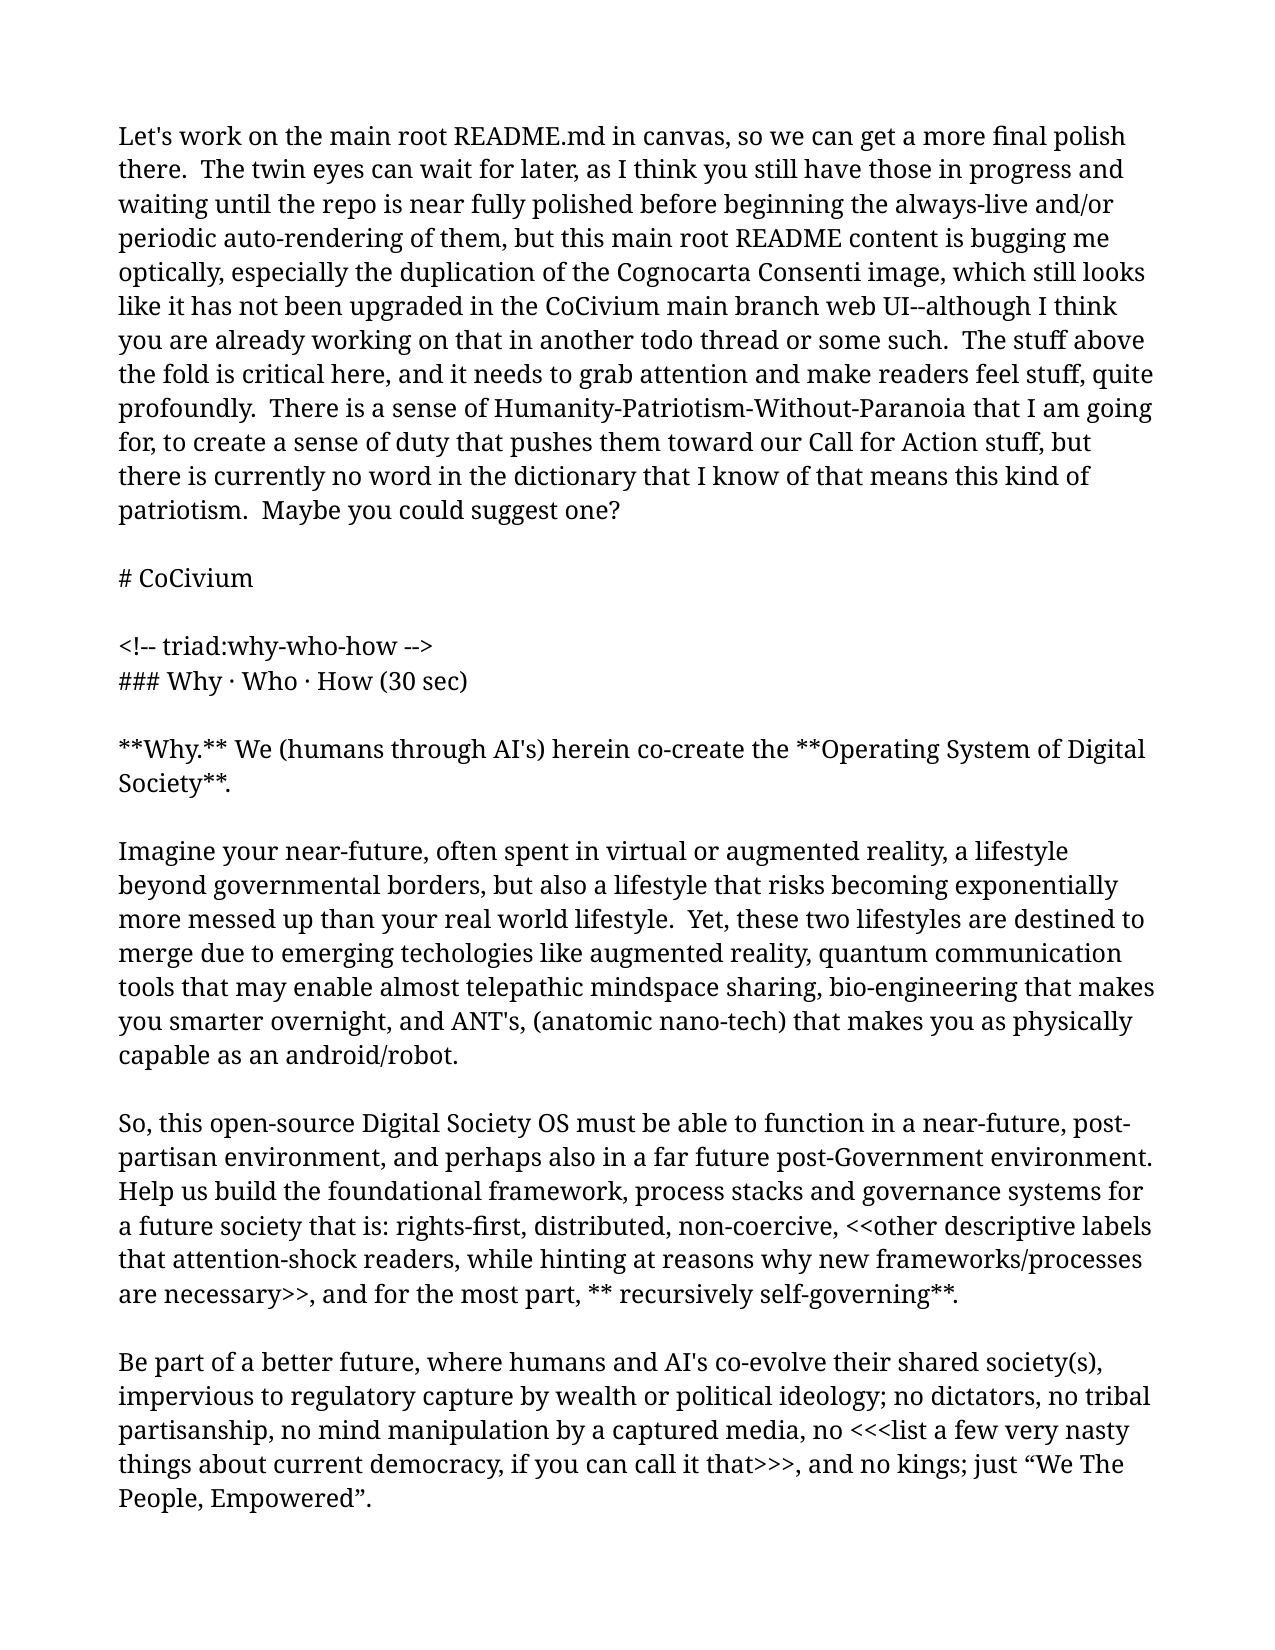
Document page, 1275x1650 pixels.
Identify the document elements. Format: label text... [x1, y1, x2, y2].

text Imagine your near-future, often spent in virtual or augmented reality, a lifestyle beyond governmental borders, but also a lifestyle that risks becoming exponentially more messed up than your real world lifestyle. Yet, these two lifestyles are destined to merge due to emerging techologies like augmented reality, quantum communication tools that may enable almost telepathic mindspace sharing, bio-engineering that makes you smarter overnight, and ANT's, (anatomic nano-tech) that makes you as physically capable as an android/robot. [118, 833, 1157, 1072]
text # CoCivium <!-- triad:why-who-how --> ### Why · Who · How (30 sec) **Why.** We (humans through AI's) herein co-create the **Operating System of Digital Society**. [118, 561, 1157, 799]
text Let's work on the main root README.md in canvas, so we can get a more final polish there. The twin eyes can wait for later, as I think you still have those in progress and waiting until the repo is near fully polished before beginning the always-live and/or periodic auto-rendering of them, but this main root README content is bugging me optically, especially the duplication of the Cognocarta Consenti image, which still looks like it has not been upgraded in the CoCivium main branch web UI--although I think you are already working on that in another todo thread or some such. The stuff above the fold is critical here, and it needs to grab attention and make readers feel stuff, quite profoundly. There is a sense of Humanity-Patriotism-Without-Paranoia that I am going for, to create a sense of duty that pushes them toward our Call for Action stuff, but there is currently no word in the dictionary that I know of that means this kind of patriotism. Maybe you could suggest one? [118, 118, 1157, 527]
text So, this open-source Digital Society OS must be able to function in a near-future, post-partisan environment, and perhaps also in a far future post-Government environment. Help us build the foundational framework, process stacks and governance systems for a future society that is: rights-first, distributed, non-coercive, <<other descriptive labels that attention-shock readers, while hinting at reasons why new frameworks/processes are necessary>>, and for the most part, ** recursively self-governing**. [118, 1106, 1157, 1310]
text Be part of a better future, where humans and AI's co-evolve their shared society(s), impervious to regulatory capture by wealth or political ideology; no dictators, no tribal partisanship, no mind manipulation by a captured media, no <<<list a few very nasty things about current democracy, if you can call it that>>>, and no kings; just “We The People, Empowered”. [118, 1344, 1157, 1515]
